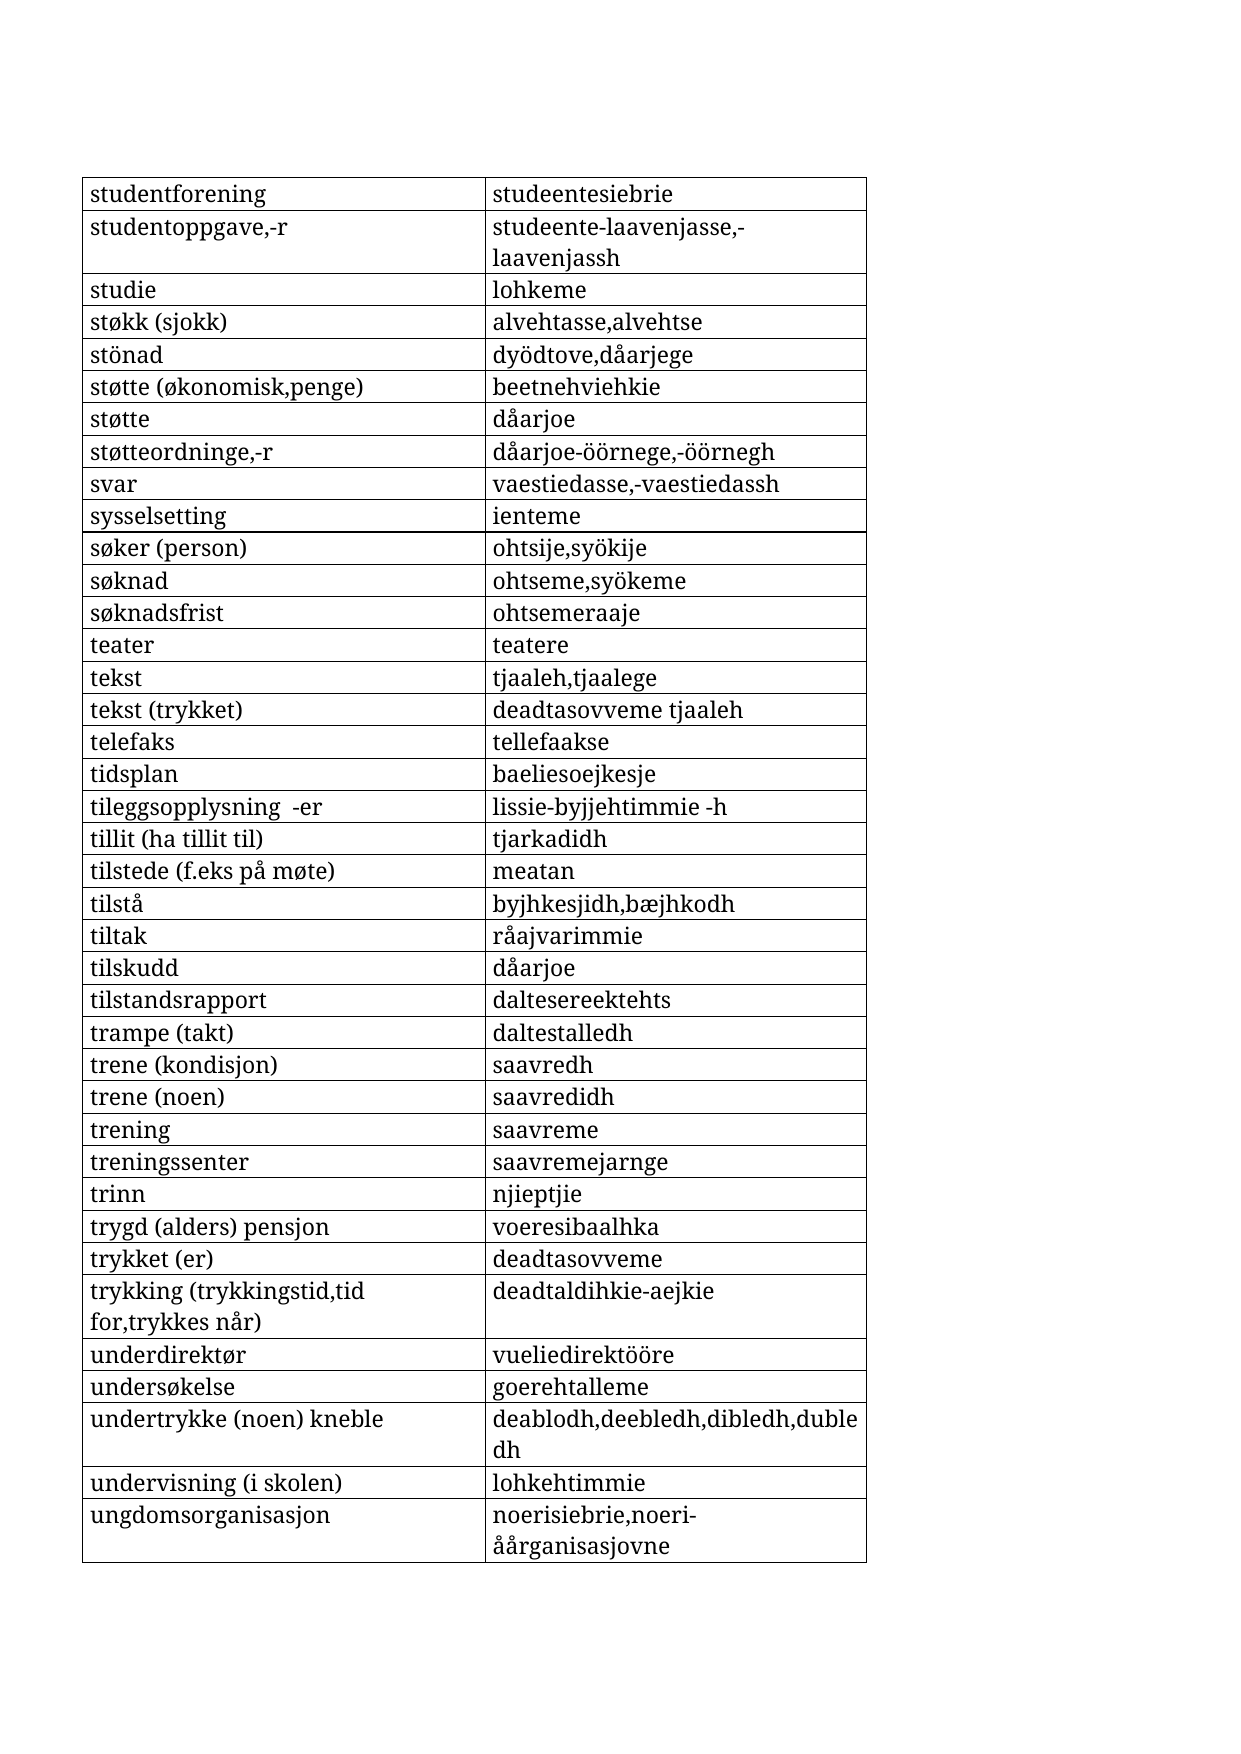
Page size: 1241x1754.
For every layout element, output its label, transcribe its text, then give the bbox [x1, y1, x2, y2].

table_cell ohtsemeraaje [486, 597, 866, 628]
table_cell søknad [83, 565, 485, 596]
table_cell tiltak [83, 920, 485, 951]
table_cell studie [83, 274, 485, 305]
table_cell tilstandsrapport [83, 985, 485, 1016]
table_cell saavredidh [486, 1081, 866, 1113]
table_cell teatere [486, 629, 866, 661]
table_cell søker (person) [83, 533, 485, 564]
table_cell lohkeme [486, 274, 866, 305]
table_cell deadtasovveme [486, 1243, 866, 1274]
table_cell lissie-byjjehtimmie -h [486, 791, 866, 822]
table_cell saavredh [486, 1049, 866, 1080]
table_cell undervisning (i skolen) [83, 1467, 485, 1498]
table_cell trampe (takt) [83, 1017, 485, 1048]
table_cell støtte (økonomisk,penge) [83, 371, 485, 402]
table_cell trene (noen) [83, 1081, 485, 1113]
table_cell byjhkesjidh,bæjhkodh [486, 888, 866, 919]
table_cell dåarjoe-öörnege,-öörnegh [486, 436, 866, 467]
table_cell tileggsopplysning -er [83, 791, 485, 822]
table_cell dåarjoe [486, 952, 866, 983]
table_cell daltesereektehts [486, 985, 866, 1016]
table_cell ohtseme,syökeme [486, 565, 866, 596]
table_cell vueliedirektööre [486, 1339, 866, 1370]
table_cell studeente-laavenjasse,-laavenjassh [486, 211, 866, 273]
table_cell daltestalledh [486, 1017, 866, 1048]
table_cell alvehtasse,alvehtse [486, 306, 866, 338]
table_cell undersøkelse [83, 1371, 485, 1402]
table_cell ienteme [486, 500, 866, 531]
table_cell dåarjoe [486, 403, 866, 434]
table_cell trene (kondisjon) [83, 1049, 485, 1080]
table_cell deablodh,deebledh,dibledh,dubledh [486, 1403, 866, 1466]
table_cell voeresibaalhka [486, 1211, 866, 1242]
table_cell støkk (sjokk) [83, 306, 485, 338]
table_cell råajvarimmie [486, 920, 866, 951]
table_cell trygd (alders) pensjon [83, 1211, 485, 1242]
table_cell undertrykke (noen) kneble [83, 1403, 485, 1466]
table_cell svar [83, 468, 485, 499]
table_cell trinn [83, 1178, 485, 1209]
table_cell ohtsije,syökije [486, 533, 866, 564]
table_cell stönad [83, 339, 485, 370]
table_cell noerisiebrie,noeri-åårganisasjovne [486, 1499, 866, 1562]
table_cell meatan [486, 855, 866, 887]
table_cell trening [83, 1114, 485, 1145]
table_cell studentoppgave,-r [83, 211, 485, 273]
table_cell trykking (trykkingstid,tid for,trykkes når) [83, 1275, 485, 1338]
table_cell tidsplan [83, 759, 485, 790]
table_cell goerehtalleme [486, 1371, 866, 1402]
table_cell tjaaleh,tjaalege [486, 662, 866, 693]
table_cell deadtasovveme tjaaleh [486, 694, 866, 725]
table_cell sysselsetting [83, 500, 485, 531]
table_cell studeentesiebrie [486, 178, 866, 209]
table_cell ungdomsorganisasjon [83, 1499, 485, 1562]
table_cell støtte [83, 403, 485, 434]
table_cell tekst [83, 662, 485, 693]
table_cell beetnehviehkie [486, 371, 866, 402]
table_cell baeliesoejkesje [486, 759, 866, 790]
table_cell lohkehtimmie [486, 1467, 866, 1498]
table_cell teater [83, 629, 485, 661]
table_cell deadtaldihkie-aejkie [486, 1275, 866, 1338]
table_cell tjarkadidh [486, 823, 866, 854]
table_cell treningssenter [83, 1146, 485, 1177]
table_cell dyödtove,dåarjege [486, 339, 866, 370]
table_cell støtteordninge,-r [83, 436, 485, 467]
table_cell tilstå [83, 888, 485, 919]
table_cell underdirektør [83, 1339, 485, 1370]
table_cell telefaks [83, 726, 485, 757]
table_cell tekst (trykket) [83, 694, 485, 725]
table_cell tilskudd [83, 952, 485, 983]
table_cell saavremejarnge [486, 1146, 866, 1177]
table_cell saavreme [486, 1114, 866, 1145]
table_cell tilstede (f.eks på møte) [83, 855, 485, 887]
table_cell studentforening [83, 178, 485, 209]
table_cell tillit (ha tillit til) [83, 823, 485, 854]
table_cell tellefaakse [486, 726, 866, 757]
table_cell njieptjie [486, 1178, 866, 1209]
table_cell søknadsfrist [83, 597, 485, 628]
table_cell trykket (er) [83, 1243, 485, 1274]
table_cell vaestiedasse,-vaestiedassh [486, 468, 866, 499]
